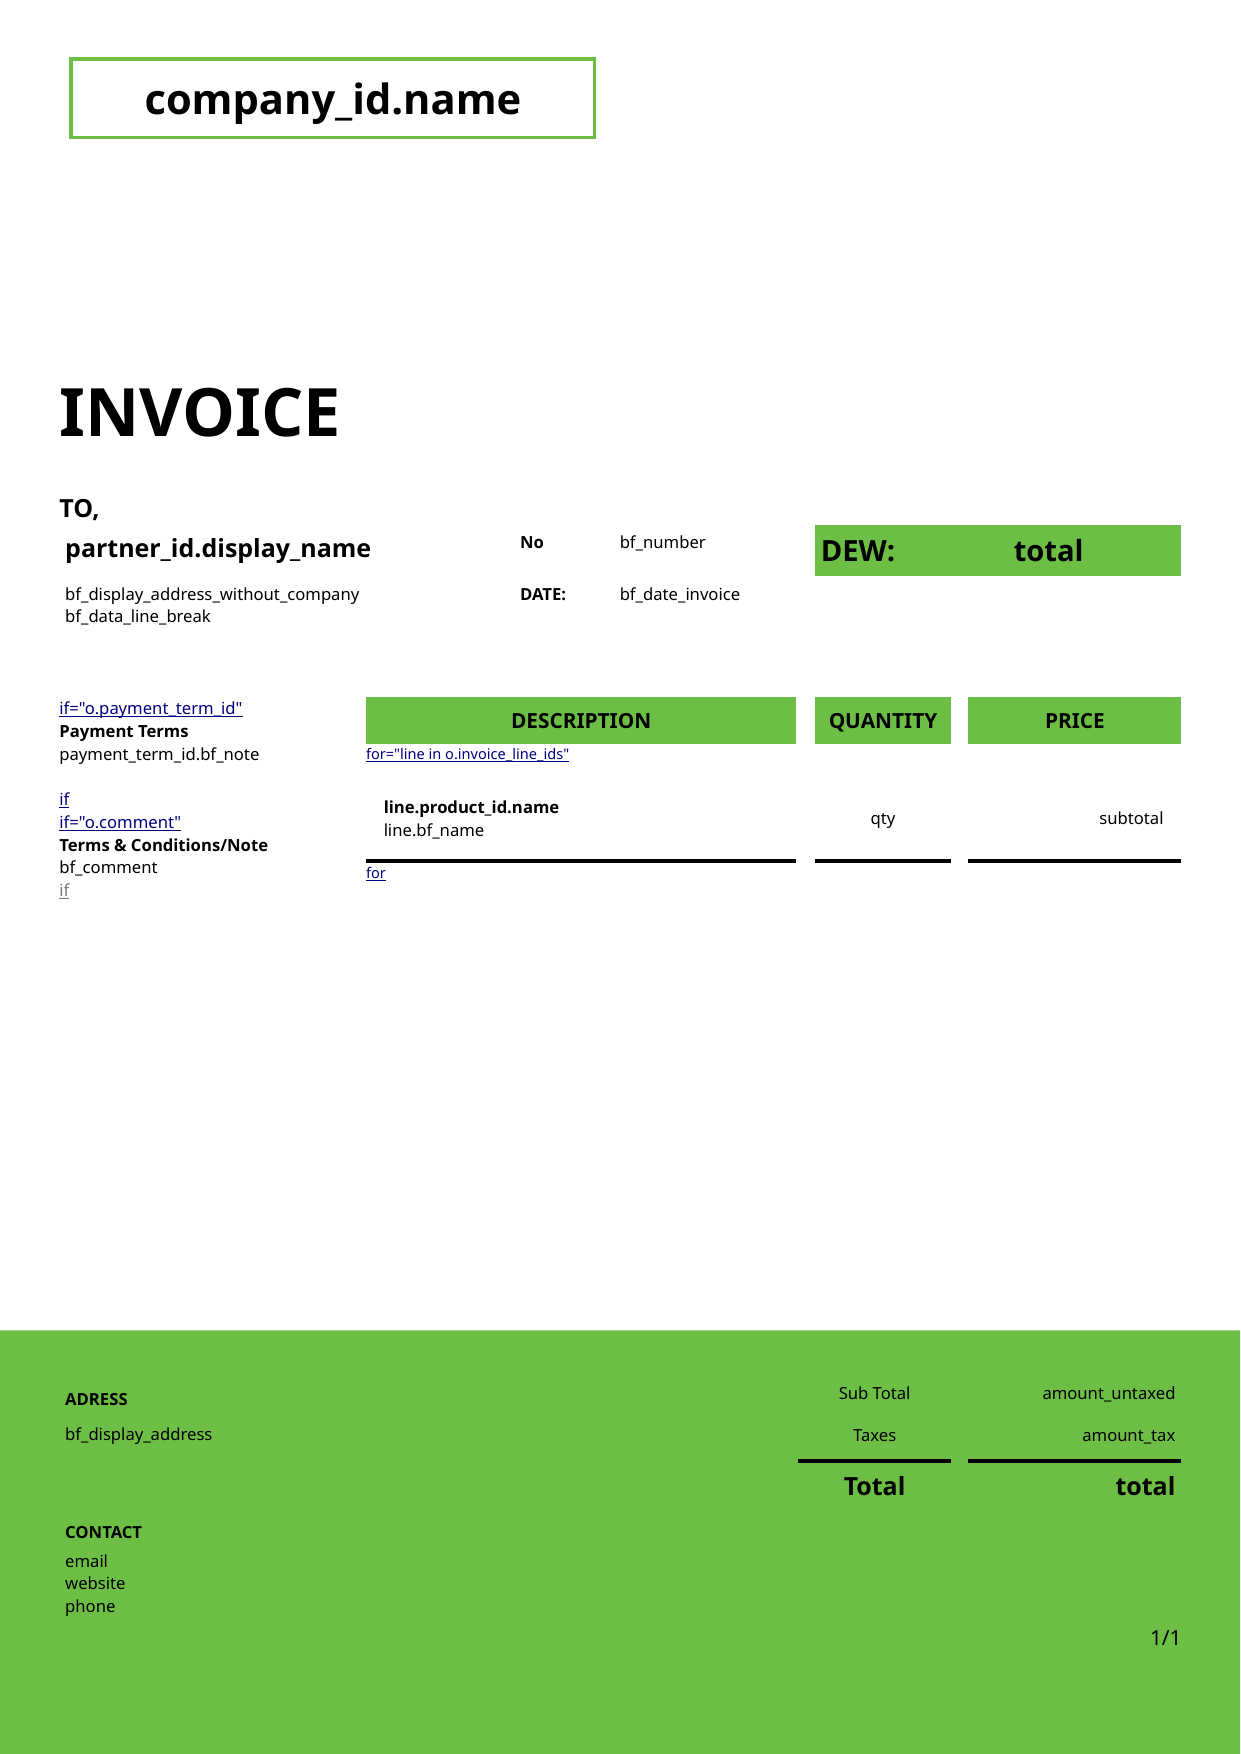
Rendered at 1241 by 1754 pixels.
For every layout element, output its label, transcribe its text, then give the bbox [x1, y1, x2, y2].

table_cell [968, 863, 1181, 897]
table_header PRICE [968, 697, 1181, 744]
table_cell qty [815, 778, 951, 859]
table_cell [796, 778, 814, 859]
table_cell [951, 744, 968, 778]
table_cell [815, 863, 951, 897]
table_cell [968, 744, 1181, 778]
table_header [366, 860, 1181, 901]
table_cell [815, 744, 951, 778]
table_cell [796, 744, 814, 778]
table_header DESCRIPTION [366, 697, 796, 744]
table_cell for [366, 863, 796, 897]
table_cell [951, 778, 968, 859]
table_header [796, 697, 814, 744]
table_cell for="line in o.invoice_line_ids" [366, 744, 796, 778]
table_cell [796, 859, 814, 897]
table_cell [951, 859, 968, 897]
table_header QUANTITY [815, 697, 951, 744]
table_header if="o.payment_term_id" Payment Terms payment_term_id.bf_note if if="o.comment" Terms & Conditions/Note bf_comment if [59, 697, 366, 901]
table_header [951, 697, 968, 744]
table_cell subtotal [968, 778, 1181, 859]
table_cell line.product_id.name line.bf_name [366, 778, 796, 859]
